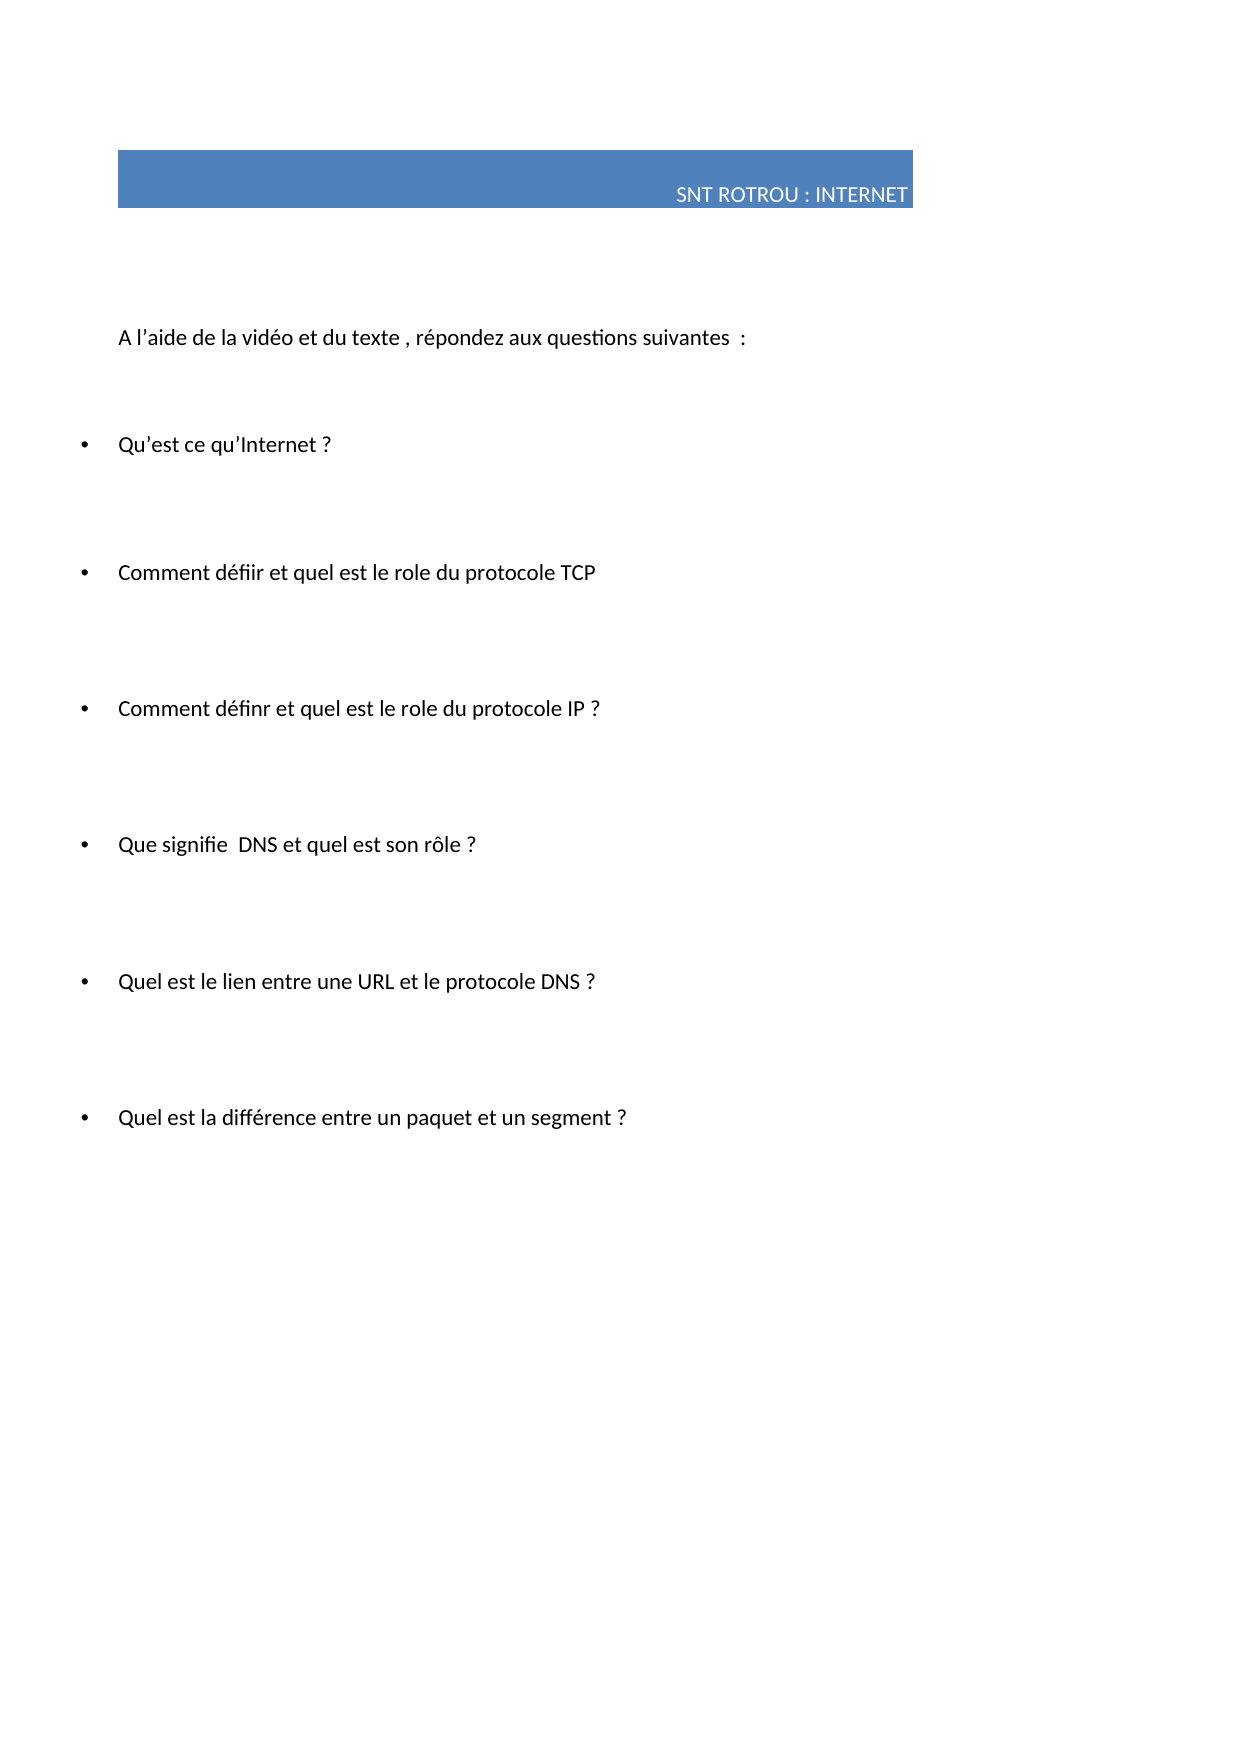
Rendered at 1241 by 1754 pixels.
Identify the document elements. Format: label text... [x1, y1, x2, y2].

text A l’aide de la vidéo et du texte , répondez aux questions suivantes : [118, 323, 1090, 351]
list Quel est le lien entre une URL et le protocole DNS ? [81, 967, 1090, 995]
list Comment définr et quel est le role du protocole IP ? [81, 694, 1090, 722]
text SNT ROTROU : INTERNET [118, 180, 913, 208]
list Comment défiir et quel est le role du protocole TCP [81, 558, 1090, 586]
list Que signifie DNS et quel est son rôle ? [81, 830, 1090, 858]
list Quel est la différence entre un paquet et un segment ? [81, 1103, 1090, 1131]
list Qu’est ce qu’Internet ? [81, 430, 1090, 458]
